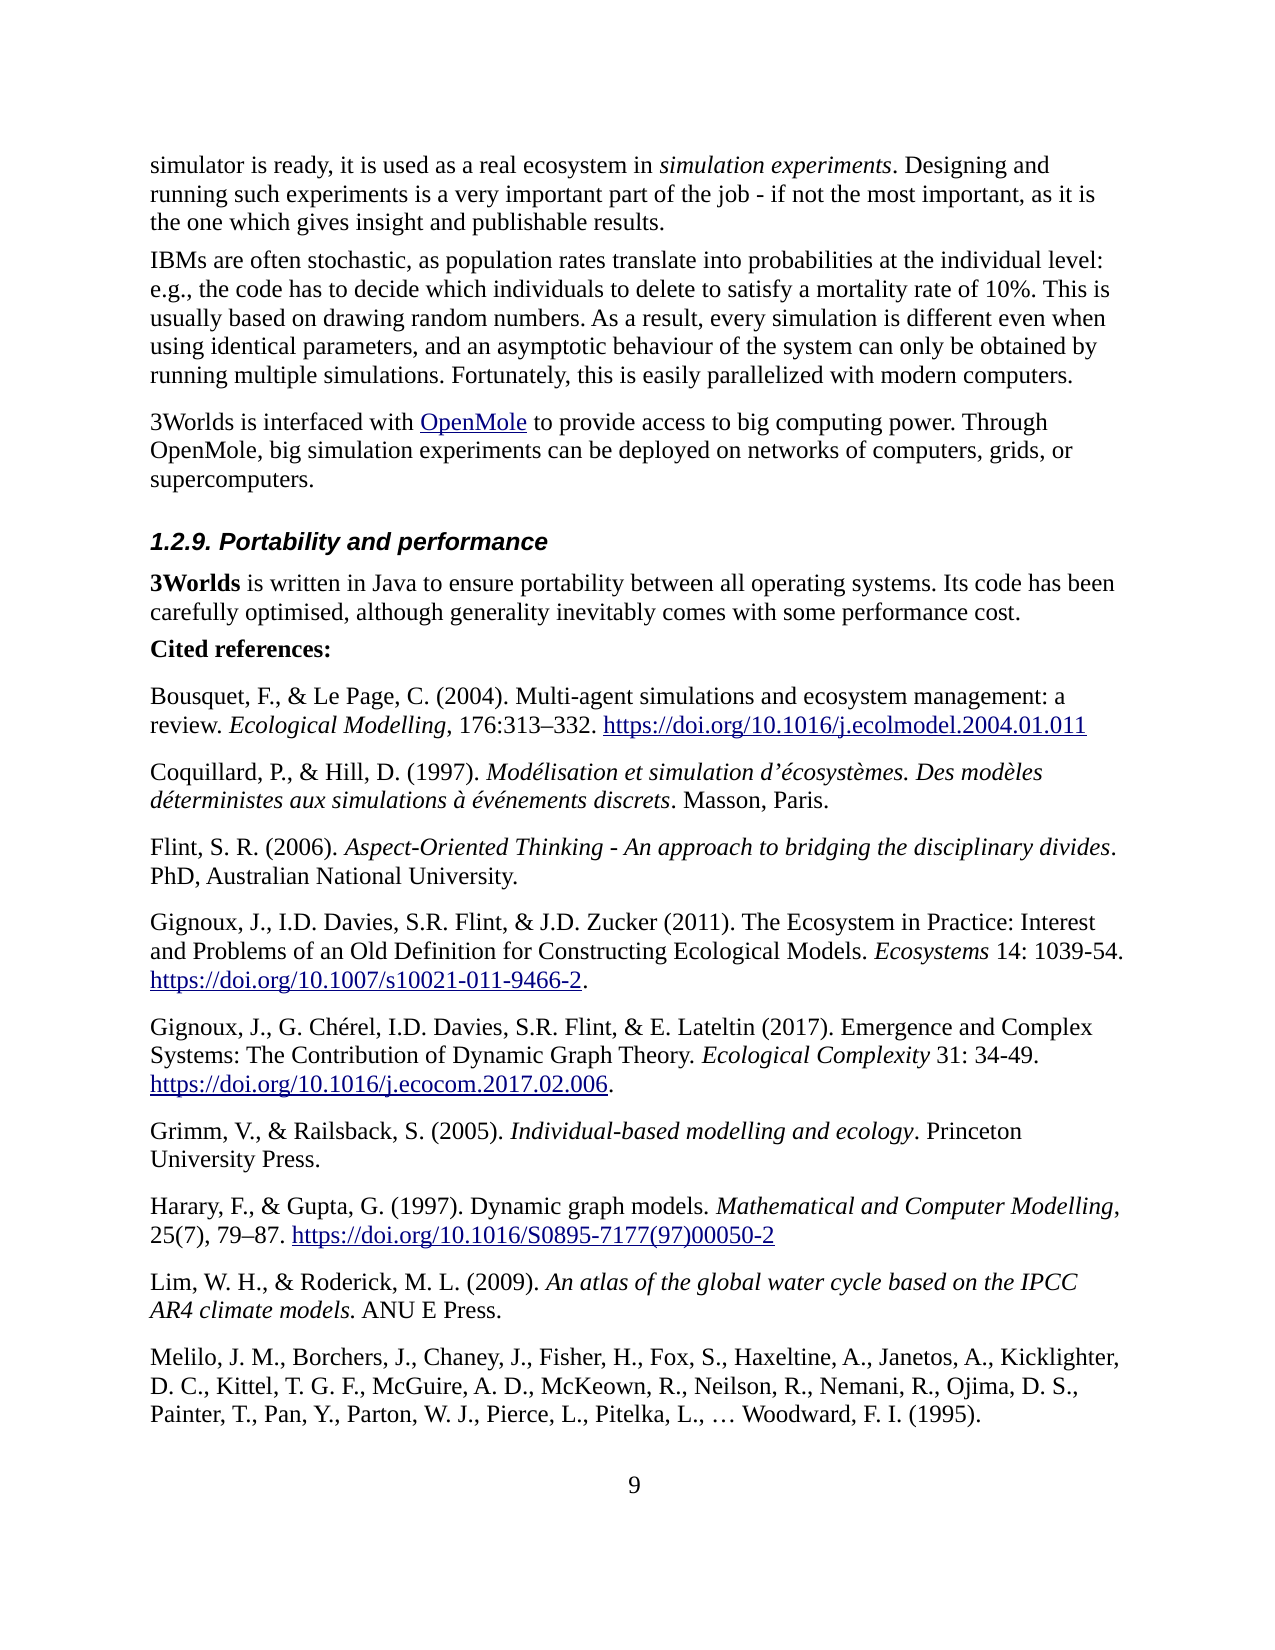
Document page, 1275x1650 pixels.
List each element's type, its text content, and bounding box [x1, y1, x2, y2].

text Grimm, V., & Railsback, S. (2005). Individual-based modelling and ecology. Princeton University Press. [150, 1116, 1125, 1173]
text Bousquet, F., & Le Page, C. (2004). Multi-agent simulations and ecosystem management: a review. Ecological Modelling, 176:313–332. https://doi.org/10.1016/j.ecolmodel.2004.01.011 [150, 681, 1125, 739]
text Coquillard, P., & Hill, D. (1997). Modélisation et simulation d’écosystèmes. Des modèles déterministes aux simulations à événements discrets. Masson, Paris. [150, 757, 1125, 814]
text Cited references: [150, 634, 1125, 663]
text 3Worlds is written in Java to ensure portability between all operating systems. Its code has been carefully optimised, although generality inevitably comes with some performance cost. [150, 568, 1125, 626]
subtitle 1.2.9. Portability and performance [150, 527, 1125, 556]
text Harary, F., & Gupta, G. (1997). Dynamic graph models. Mathematical and Computer Modelling, 25(7), 79–87. https://doi.org/10.1016/S0895-7177(97)00050-2 [150, 1191, 1125, 1249]
text 3Worlds is interfaced with OpenMole to provide access to big computing power. Through OpenMole, big simulation experiments can be deployed on networks of computers, grids, or supercomputers. [150, 407, 1125, 493]
text IBMs are often stochastic, as population rates translate into probabilities at the individual level: e.g., the code has to decide which individuals to delete to satisfy a mortality rate of 10%. This is usually based on drawing random numbers. As a result, every simulation is different even when using identical parameters, and an asymptotic behaviour of the system can only be obtained by running multiple simulations. Fortunately, this is easily parallelized with modern computers. [150, 245, 1125, 389]
text Gignoux, J., I.D. Davies, S.R. Flint, & J.D. Zucker (2011). The Ecosystem in Practice: Interest and Problems of an Old Definition for Constructing Ecological Models. Ecosystems 14: 1039‑54. https://doi.org/10.1007/s10021-011-9466-2. [150, 907, 1125, 994]
text Flint, S. R. (2006). Aspect-Oriented Thinking - An approach to bridging the disciplinary divides. PhD, Australian National University. [150, 832, 1125, 889]
text simulator is ready, it is used as a real ecosystem in simulation experiments. Designing and running such experiments is a very important part of the job - if not the most important, as it is the one which gives insight and publishable results. [150, 150, 1125, 236]
text Gignoux, J., G. Chérel, I.D. Davies, S.R. Flint, & E. Lateltin (2017). Emergence and Complex Systems: The Contribution of Dynamic Graph Theory. Ecological Complexity 31: 34‑49. https://doi.org/10.1016/j.ecocom.2017.02.006. [150, 1012, 1125, 1098]
text Lim, W. H., & Roderick, M. L. (2009). An atlas of the global water cycle based on the IPCC AR4 climate models. ANU E Press. [150, 1267, 1125, 1324]
text Melilo, J. M., Borchers, J., Chaney, J., Fisher, H., Fox, S., Haxeltine, A., Janetos, A., Kicklighter, D. C., Kittel, T. G. F., McGuire, A. D., McKeown, R., Neilson, R., Nemani, R., Ojima, D. S., Painter, T., Pan, Y., Parton, W. J., Pierce, L., Pitelka, L., … Woodward, F. I. (1995). [150, 1342, 1125, 1428]
